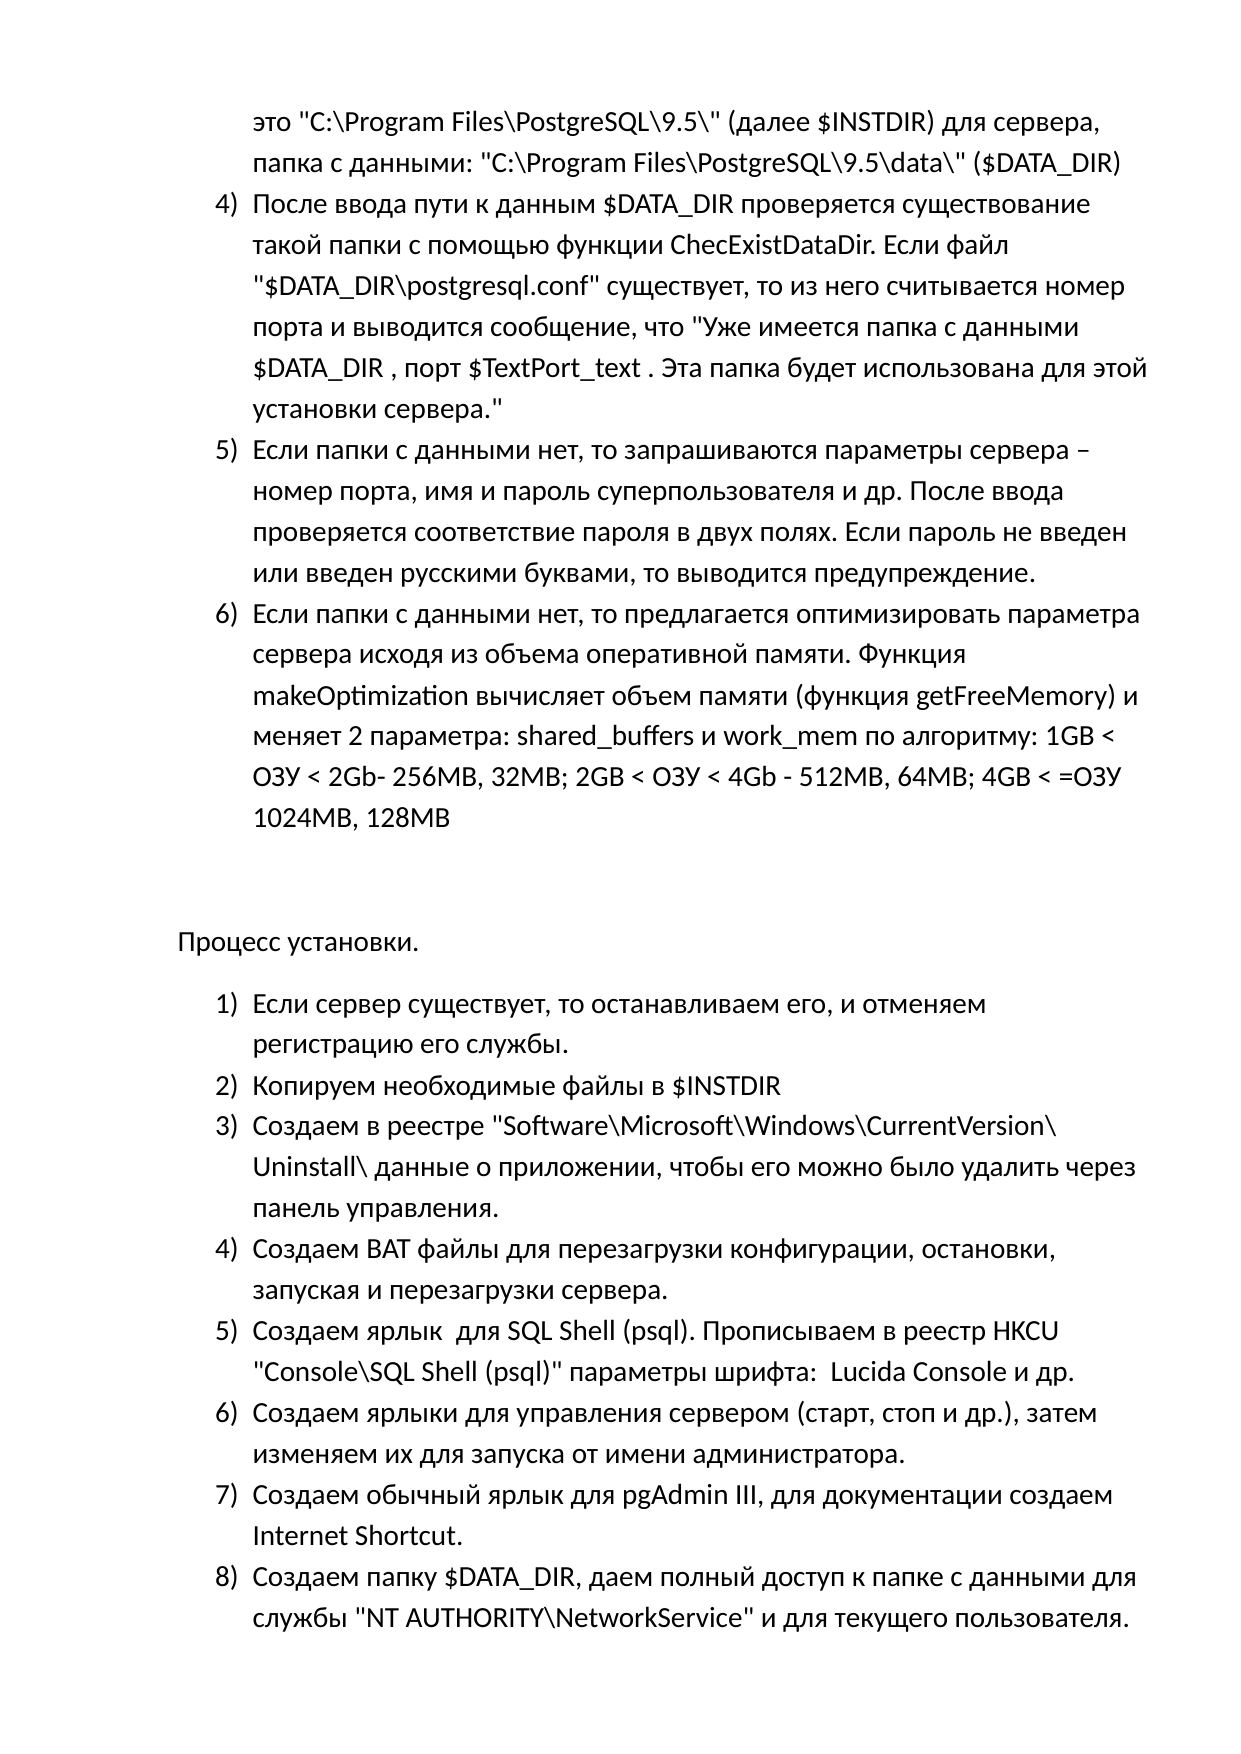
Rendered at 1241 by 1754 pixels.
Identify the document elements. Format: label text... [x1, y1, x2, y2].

list Если папки с данными нет, то запрашиваются параметры сервера – номер порта, имя и пароль суперпользователя и др. После ввода проверяется соответствие пароля в двух полях. Если пароль не введен или введен русскими буквами, то выводится предупреждение. [215, 431, 1152, 589]
list Создаем ярлыки для управления сервером (старт, стоп и др.), затем изменяем их для запуска от имени администратора. [215, 1394, 1152, 1471]
list Создаем BAT файлы для перезагрузки конфигурации, остановки, запуская и перезагрузки сервера. [215, 1230, 1152, 1307]
list Если сервер существует, то останавливаем его, и отменяем регистрацию его службы. [215, 985, 1152, 1061]
list Создаем папку $DATA_DIR, даем полный доступ к папке с данными для службы "NT AUTHORITY\NetworkService" и для текущего пользователя. [215, 1558, 1152, 1634]
list Создаем ярлык для SQL Shell (psql). Прописываем в реестр HKCU "Console\SQL Shell (psql)" параметры шрифта: Lucida Console и др. [215, 1312, 1152, 1389]
list После ввода пути к данным $DATA_DIR проверяется существование такой папки с помощью функции ChecExistDataDir. Если файл "$DATA_DIR\postgresql.conf" существует, то из него считывается номер порта и выводится сообщение, что "Уже имеется папка с данными $DATA_DIR , порт $TextPort_text . Эта папка будет использована для этой установки сервера." [215, 185, 1152, 426]
list Создаем обычный ярлык для pgAdmin III, для документации создаем Internet Shortcut. [215, 1476, 1152, 1552]
list Если папки с данными нет, то предлагается оптимизировать параметра сервера исходя из объема оперативной памяти. Функция makeOptimization вычисляет объем памяти (функция getFreeMemory) и меняет 2 параметра: shared_buffers и work_mem по алгоритму: 1GB < ОЗУ < 2Gb- 256MB, 32MB; 2GB < ОЗУ < 4Gb - 512MB, 64MB; 4GB < =ОЗУ 1024MB, 128MB [215, 595, 1152, 835]
list Создаем в реестре "Software\Microsoft\Windows\CurrentVersion\Uninstall\ данные о приложении, чтобы его можно было удалить через панель управления. [215, 1107, 1152, 1225]
list Копируем необходимые файлы в $INSTDIR [215, 1067, 1152, 1102]
text Процесс установки. [177, 923, 1152, 958]
list это "C:\Program Files\PostgreSQL\9.5\" (далее $INSTDIR) для сервера, папка с данными: "C:\Program Files\PostgreSQL\9.5\data\" ($DATA_DIR) [215, 103, 1152, 180]
